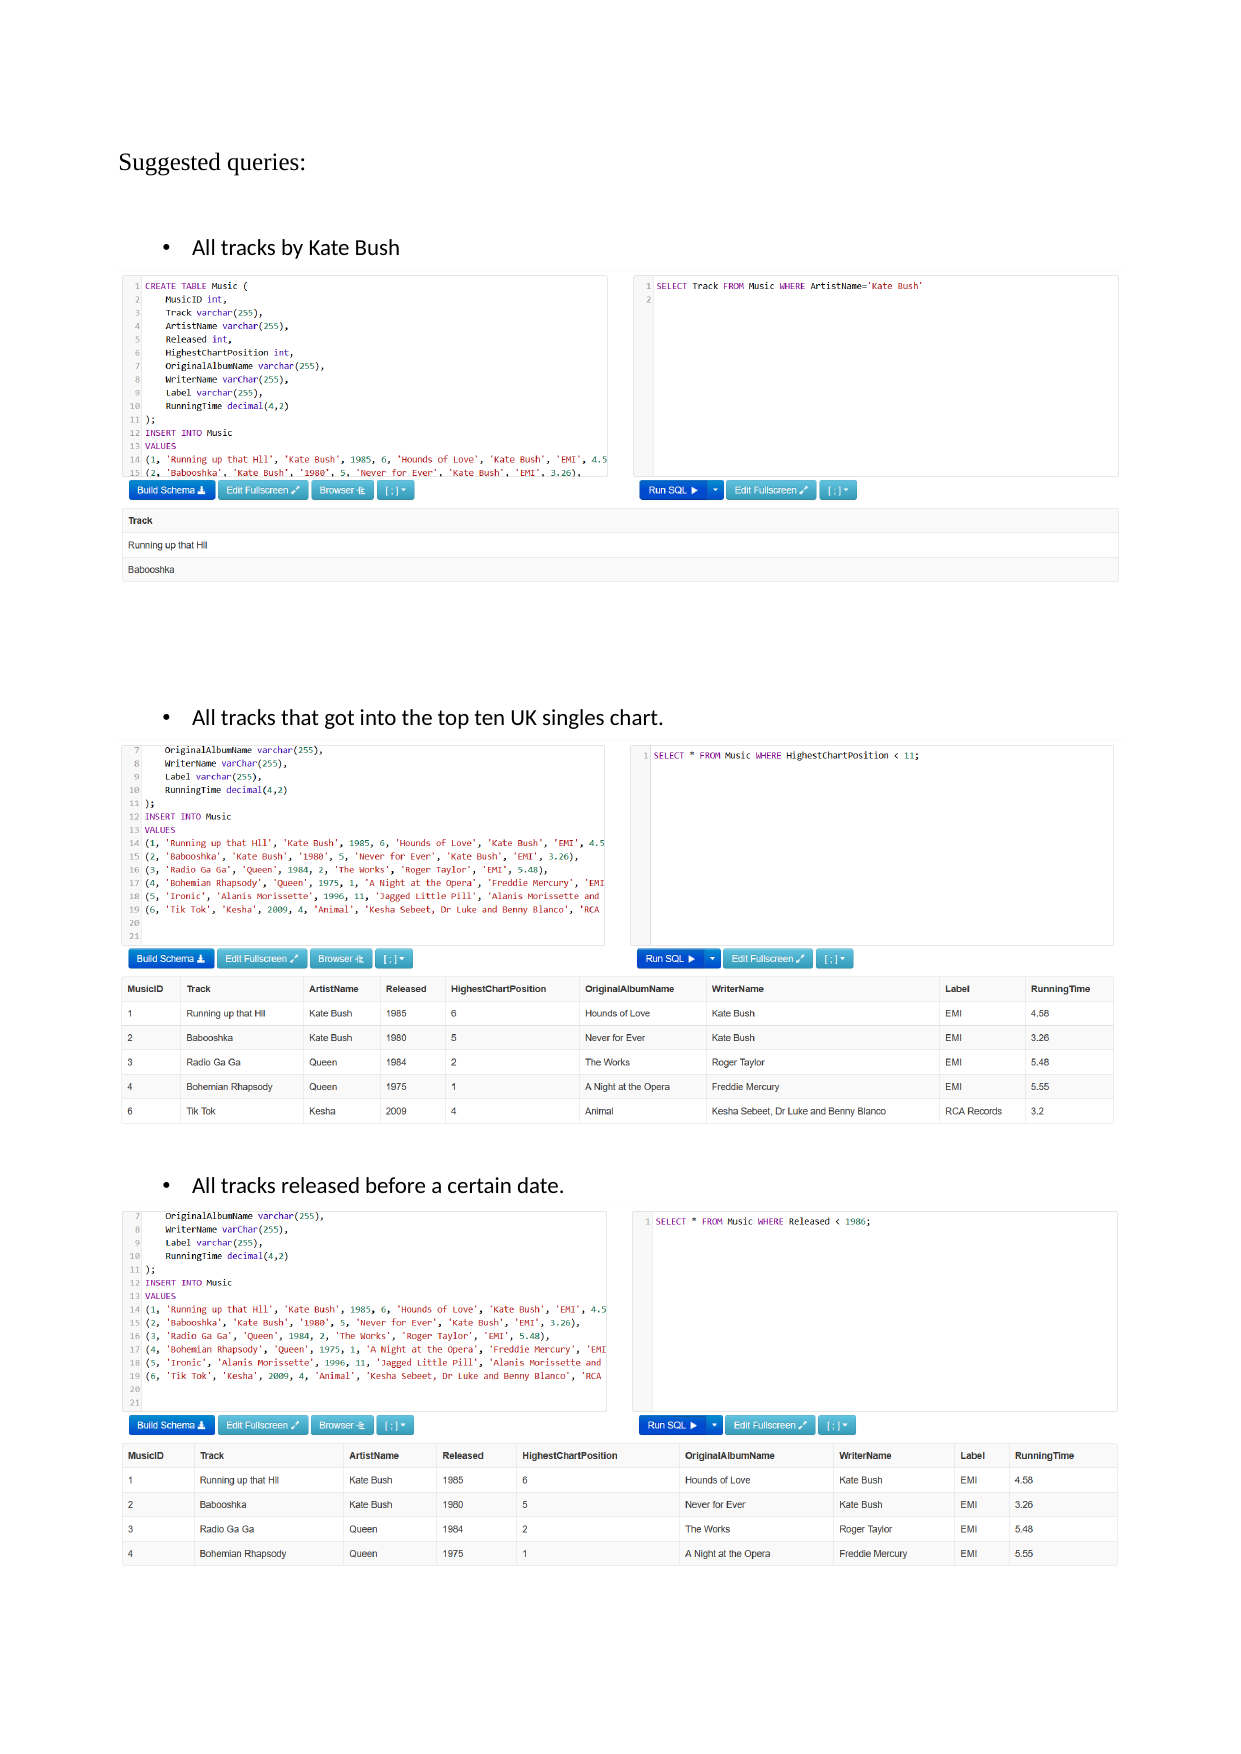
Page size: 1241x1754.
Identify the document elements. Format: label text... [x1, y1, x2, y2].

picture [118, 1206, 1123, 1570]
picture [118, 269, 1123, 587]
list All tracks that got into the top ten UK singles chart. [162, 703, 1122, 731]
text Suggested queries: [118, 147, 1122, 176]
list All tracks by Kate Bush [162, 233, 1122, 261]
picture [118, 739, 1123, 1127]
list All tracks released before a certain date. [162, 1171, 1122, 1199]
